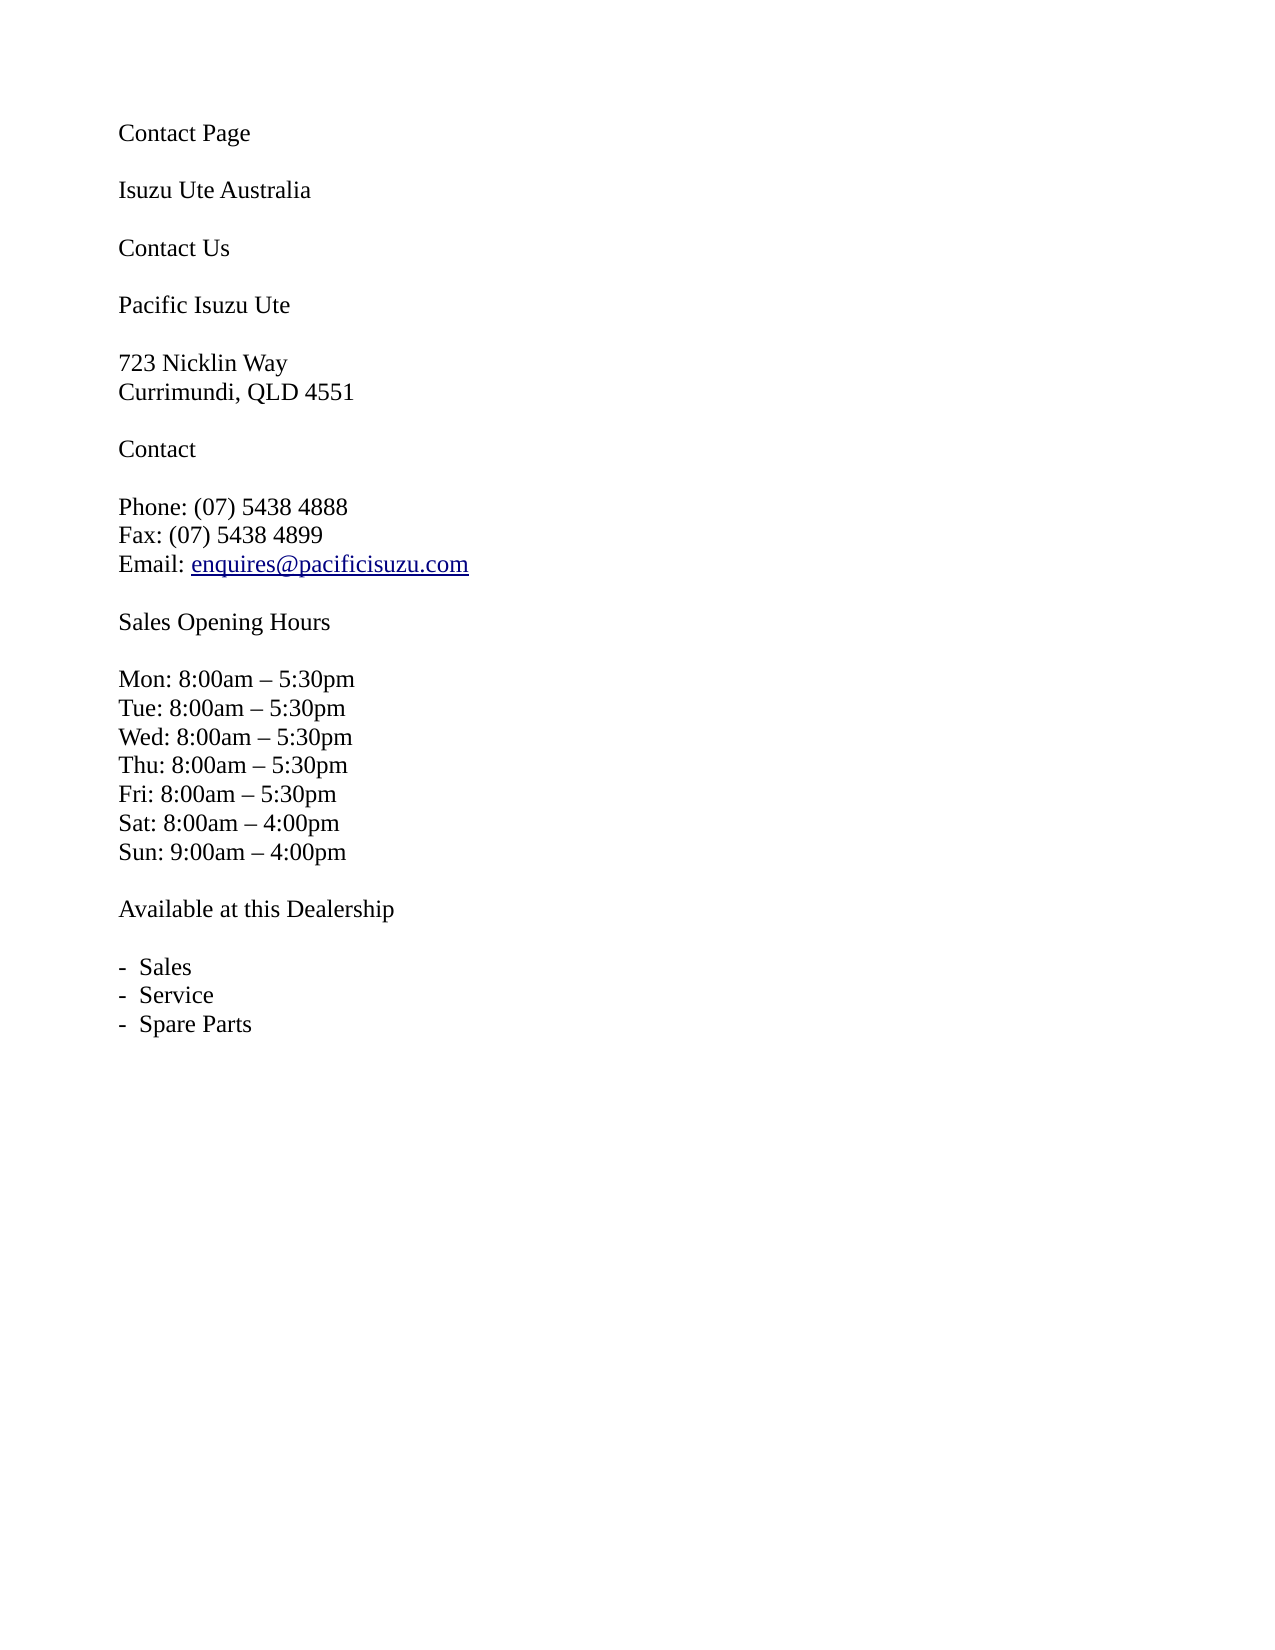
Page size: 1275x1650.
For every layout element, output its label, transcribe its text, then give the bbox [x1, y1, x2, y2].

text Tue: 8:00am – 5:30pm [118, 693, 1157, 722]
text Contact Page [118, 118, 1157, 147]
text - Sales [118, 952, 1157, 981]
text Thu: 8:00am – 5:30pm [118, 751, 1157, 779]
text Mon: 8:00am – 5:30pm [118, 664, 1157, 693]
text Isuzu Ute Australia [118, 176, 1157, 204]
text 723 Nicklin Way [118, 348, 1157, 377]
text - Service [118, 981, 1157, 1009]
text Available at this Dealership [118, 894, 1157, 923]
text Contact Us [118, 233, 1157, 262]
text Wed: 8:00am – 5:30pm [118, 722, 1157, 751]
text Sales Opening Hours [118, 607, 1157, 636]
text Fax: (07) 5438 4899 [118, 521, 1157, 549]
text Contact [118, 434, 1157, 463]
text Email: enquires@pacificisuzu.com [118, 549, 1157, 578]
text Currimundi, QLD 4551 [118, 377, 1157, 406]
text Sun: 9:00am – 4:00pm [118, 837, 1157, 866]
text - Spare Parts [118, 1009, 1157, 1038]
text Phone: (07) 5438 4888 [118, 492, 1157, 521]
text Sat: 8:00am – 4:00pm [118, 808, 1157, 837]
text Fri: 8:00am – 5:30pm [118, 779, 1157, 808]
text Pacific Isuzu Ute [118, 291, 1157, 319]
